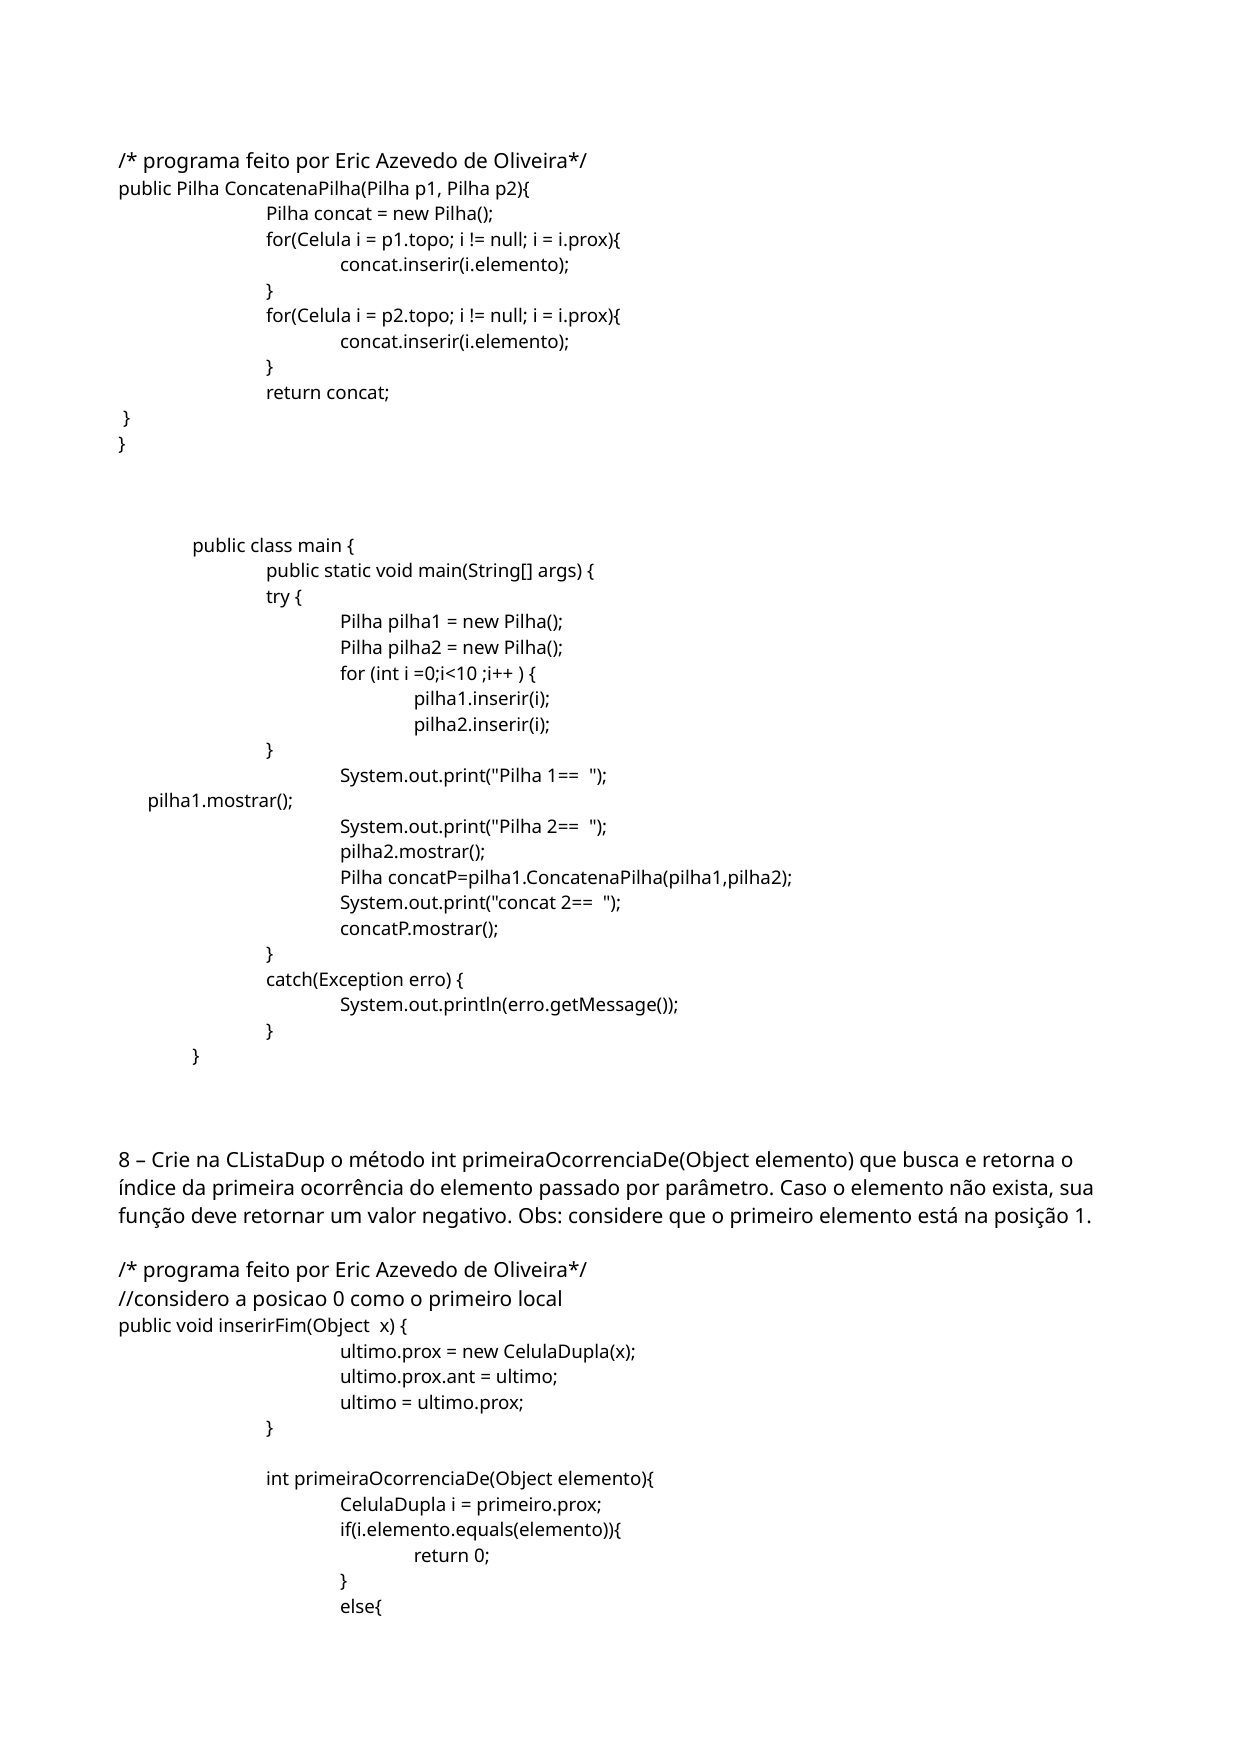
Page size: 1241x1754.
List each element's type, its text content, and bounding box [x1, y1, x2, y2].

text System.out.print("Pilha 2== "); [118, 813, 1122, 838]
text public Pilha ConcatenaPilha(Pilha p1, Pilha p2){ [118, 175, 1122, 201]
text System.out.print("concat 2== "); [118, 889, 1122, 915]
text concatP.mostrar(); [118, 915, 1122, 941]
text for (int i =0;i<10 ;i++ ) { [118, 660, 1122, 685]
text } [118, 736, 1122, 762]
text } [118, 354, 1122, 379]
text } [118, 1017, 1122, 1043]
text Pilha concatP=pilha1.ConcatenaPilha(pilha1,pilha2); [118, 864, 1122, 889]
text } [118, 1043, 1122, 1068]
text for(Celula i = p1.topo; i != null; i = i.prox){ [118, 226, 1122, 252]
text Pilha pilha2 = new Pilha(); [118, 634, 1122, 660]
text } [118, 430, 1122, 456]
text } [118, 1414, 1122, 1440]
text try { [118, 583, 1122, 609]
text pilha1.mostrar(); [118, 787, 1122, 813]
text ultimo.prox = new CelulaDupla(x); [118, 1338, 1122, 1363]
text ultimo.prox.ant = ultimo; [118, 1363, 1122, 1389]
text } [118, 277, 1122, 303]
text Pilha pilha1 = new Pilha(); [118, 609, 1122, 634]
text } [118, 941, 1122, 966]
text concat.inserir(i.elemento); [118, 328, 1122, 354]
text pilha2.mostrar(); [118, 838, 1122, 864]
text return concat; [118, 379, 1122, 405]
text CelulaDupla i = primeiro.prox; [118, 1491, 1122, 1517]
text System.out.print("Pilha 1== "); [118, 762, 1122, 787]
text } [118, 405, 1122, 430]
text public class main { [118, 532, 1122, 558]
text for(Celula i = p2.topo; i != null; i = i.prox){ [118, 303, 1122, 328]
text int primeiraOcorrenciaDe(Object elemento){ [118, 1466, 1122, 1491]
text pilha2.inserir(i); [118, 711, 1122, 736]
text return 0; [118, 1542, 1122, 1568]
text ultimo = ultimo.prox; [118, 1389, 1122, 1414]
text else{ [118, 1593, 1122, 1619]
text /* programa feito por Eric Azevedo de Oliveira*/ [118, 147, 1122, 175]
text public void inserirFim(Object x) { [118, 1312, 1122, 1338]
text if(i.elemento.equals(elemento)){ [118, 1517, 1122, 1542]
text pilha1.inserir(i); [118, 685, 1122, 711]
text catch(Exception erro) { [118, 966, 1122, 992]
text System.out.println(erro.getMessage()); [118, 992, 1122, 1017]
text //considero a posicao 0 como o primeiro local [118, 1284, 1122, 1312]
text /* programa feito por Eric Azevedo de Oliveira*/ [118, 1256, 1122, 1284]
text public static void main(String[] args) { [118, 558, 1122, 583]
text concat.inserir(i.elemento); [118, 252, 1122, 277]
text Pilha concat = new Pilha(); [118, 201, 1122, 226]
text } [118, 1568, 1122, 1593]
text 8 – Crie na CListaDup o método int primeiraOcorrenciaDe(Object elemento) que busca e retorna o índice da primeira ocorrência do elemento passado por parâmetro. Caso o elemento não exista, sua função deve retornar um valor negativo. Obs: considere que o primeiro elemento está na posição 1. [118, 1145, 1122, 1230]
